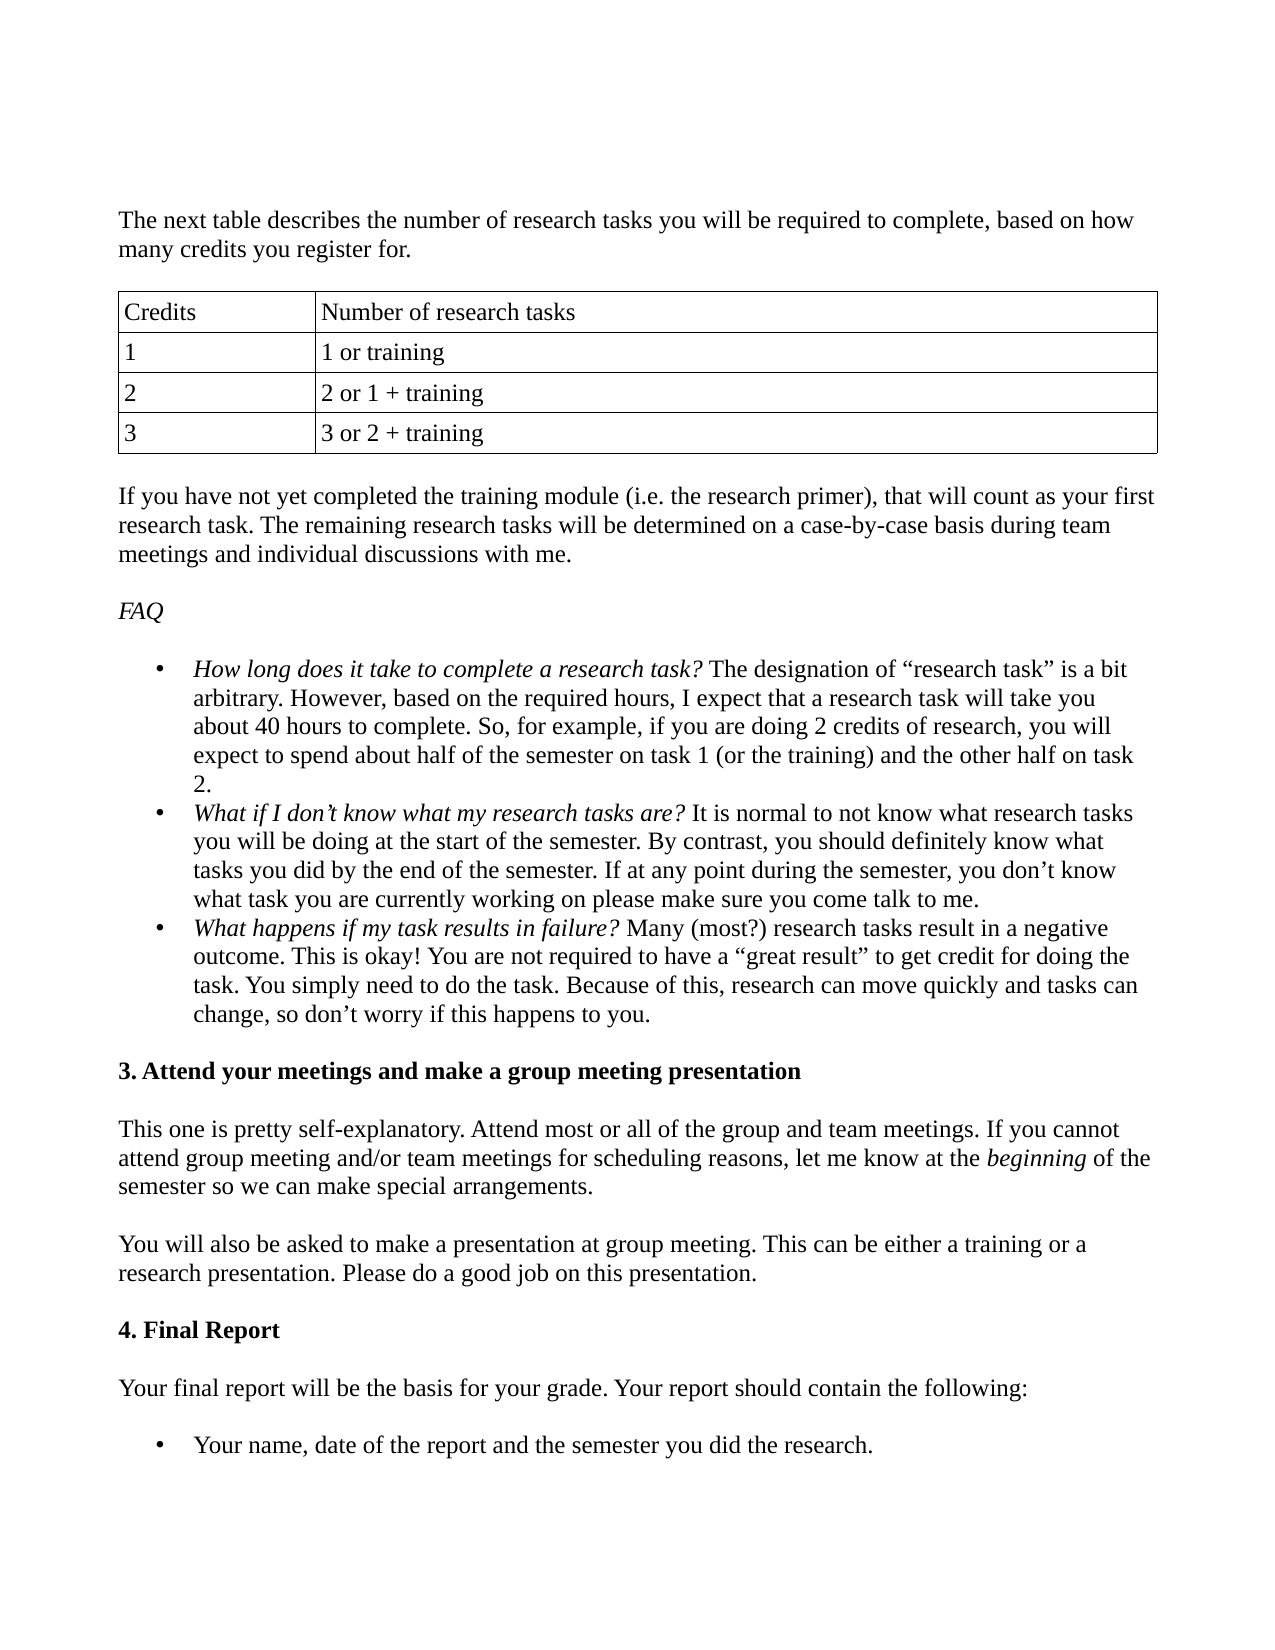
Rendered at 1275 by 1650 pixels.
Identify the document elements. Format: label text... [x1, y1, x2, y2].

list What if I don’t know what my research tasks are? It is normal to not know what research tasks you will be doing at the start of the semester. By contrast, you should definitely know what tasks you did by the end of the semester. If at any point during the semester, you don’t know what task you are currently working on please make sure you come talk to me. [156, 798, 1157, 913]
text You will also be asked to make a presentation at group meeting. This can be either a training or a research presentation. Please do a good job on this presentation. [118, 1229, 1157, 1286]
table_cell 3 [119, 413, 315, 453]
table_cell 2 or 1 + training [316, 373, 1157, 412]
text FAQ [118, 596, 1157, 625]
list Your name, date of the report and the semester you did the research. [156, 1430, 1157, 1459]
table_cell 3 or 2 + training [316, 413, 1157, 453]
text If you have not yet completed the training module (i.e. the research primer), that will count as your first research task. The remaining research tasks will be determined on a case-by-case basis during team meetings and individual discussions with me. [118, 481, 1157, 568]
table_cell 2 [119, 373, 315, 412]
text Your final report will be the basis for your grade. Your report should contain the following: [118, 1373, 1157, 1401]
text This one is pretty self-explanatory. Attend most or all of the group and team meetings. If you cannot attend group meeting and/or team meetings for scheduling reasons, let me know at the beginning of the semester so we can make special arrangements. [118, 1114, 1157, 1200]
text 4. Final Report [118, 1315, 1157, 1344]
table_header Credits [119, 292, 315, 332]
table_cell 1 or training [316, 333, 1157, 372]
list How long does it take to complete a research task? The designation of “research task” is a bit arbitrary. However, based on the required hours, I expect that a research task will take you about 40 hours to complete. So, for example, if you are doing 2 credits of research, you will expect to spend about half of the semester on task 1 (or the training) and the other half on task 2. [156, 654, 1157, 798]
table_cell 1 [119, 333, 315, 372]
text 3. Attend your meetings and make a group meeting presentation [118, 1056, 1157, 1085]
table_header Number of research tasks [316, 292, 1157, 332]
text The next table describes the number of research tasks you will be required to complete, based on how many credits you register for. [118, 205, 1157, 263]
list What happens if my task results in failure? Many (most?) research tasks result in a negative outcome. This is okay! You are not required to have a “great result” to get credit for doing the task. You simply need to do the task. Because of this, research can move quickly and tasks can change, so don’t worry if this happens to you. [156, 913, 1157, 1028]
